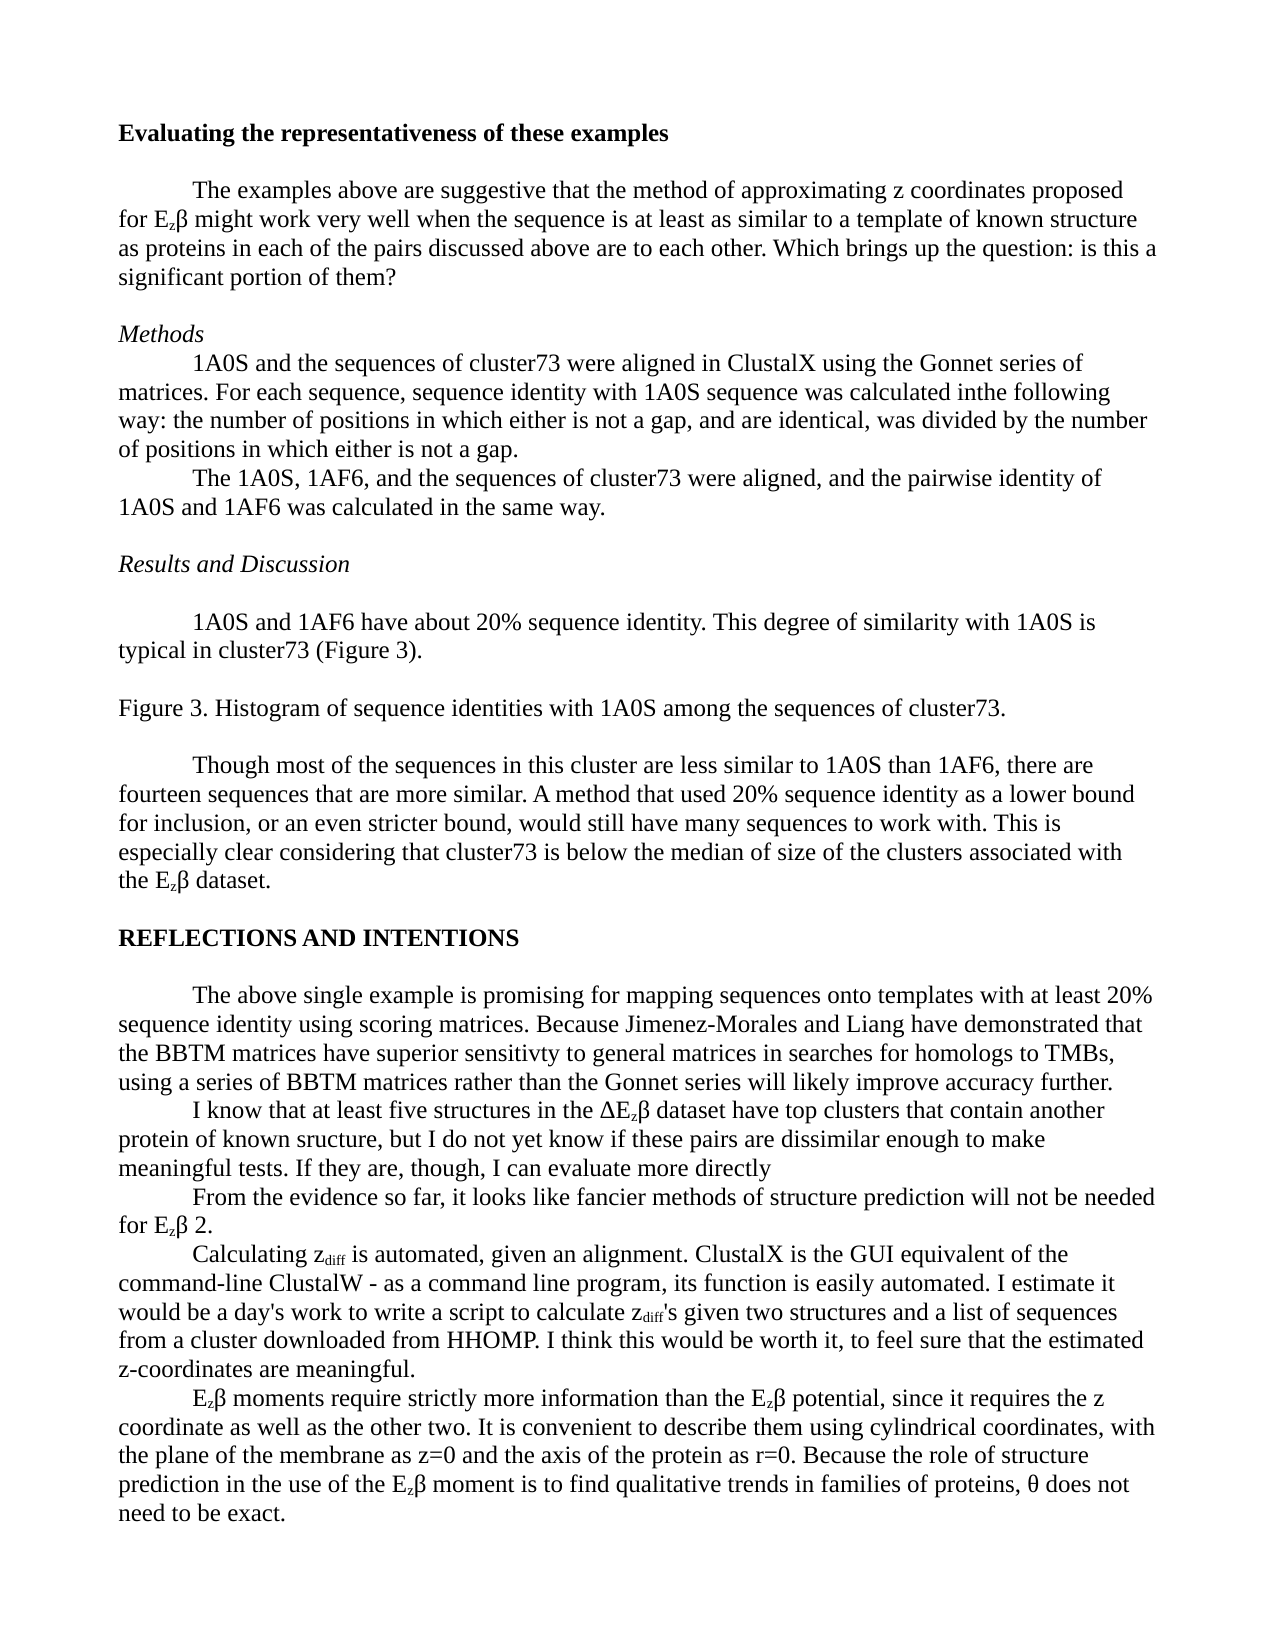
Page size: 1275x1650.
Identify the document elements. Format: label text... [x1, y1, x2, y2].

text The examples above are suggestive that the method of approximating z coordinates proposed for Ezβ might work very well when the sequence is at least as similar to a template of known structure as proteins in each of the pairs discussed above are to each other. Which brings up the question: is this a significant portion of them? [118, 176, 1157, 291]
text 1A0S and 1AF6 have about 20% sequence identity. This degree of similarity with 1A0S is typical in cluster73 (Figure 3). [118, 607, 1157, 664]
text Calculating zdiff is automated, given an alignment. ClustalX is the GUI equivalent of the command-line ClustalW - as a command line program, its function is easily automated. I estimate it would be a day's work to write a script to calculate zdiff's given two structures and a list of sequences from a cluster downloaded from HHOMP. I think this would be worth it, to feel sure that the estimated z-coordinates are meaningful. [118, 1239, 1157, 1383]
text REFLECTIONS AND INTENTIONS [118, 923, 1157, 952]
text 1A0S and the sequences of cluster73 were aligned in ClustalX using the Gonnet series of matrices. For each sequence, sequence identity with 1A0S sequence was calculated inthe following way: the number of positions in which either is not a gap, and are identical, was divided by the number of positions in which either is not a gap. [118, 348, 1157, 463]
text Methods [118, 319, 1157, 348]
text Though most of the sequences in this cluster are less similar to 1A0S than 1AF6, there are fourteen sequences that are more similar. A method that used 20% sequence identity as a lower bound for inclusion, or an even stricter bound, would still have many sequences to work with. This is especially clear considering that cluster73 is below the median of size of the clusters associated with the Ezβ dataset. [118, 751, 1157, 894]
text I know that at least five structures in the ΔEzβ dataset have top clusters that contain another protein of known sructure, but I do not yet know if these pairs are dissimilar enough to make meaningful tests. If they are, though, I can evaluate more directly [118, 1096, 1157, 1182]
text The 1A0S, 1AF6, and the sequences of cluster73 were aligned, and the pairwise identity of 1A0S and 1AF6 was calculated in the same way. [118, 463, 1157, 521]
text From the evidence so far, it looks like fancier methods of structure prediction will not be needed for Ezβ 2. [118, 1182, 1157, 1239]
text The above single example is promising for mapping sequences onto templates with at least 20% sequence identity using scoring matrices. Because Jimenez-Morales and Liang have demonstrated that the BBTM matrices have superior sensitivty to general matrices in searches for homologs to TMBs, using a series of BBTM matrices rather than the Gonnet series will likely improve accuracy further. [118, 981, 1157, 1096]
text Figure 3. Histogram of sequence identities with 1A0S among the sequences of cluster73. [118, 693, 1157, 722]
text Ezβ moments require strictly more information than the Ezβ potential, since it requires the z coordinate as well as the other two. It is convenient to describe them using cylindrical coordinates, with the plane of the membrane as z=0 and the axis of the protein as r=0. Because the role of structure prediction in the use of the Ezβ moment is to find qualitative trends in families of proteins, θ does not need to be exact. [118, 1383, 1157, 1527]
text Evaluating the representativeness of these examples [118, 118, 1157, 147]
text Results and Discussion [118, 549, 1157, 578]
